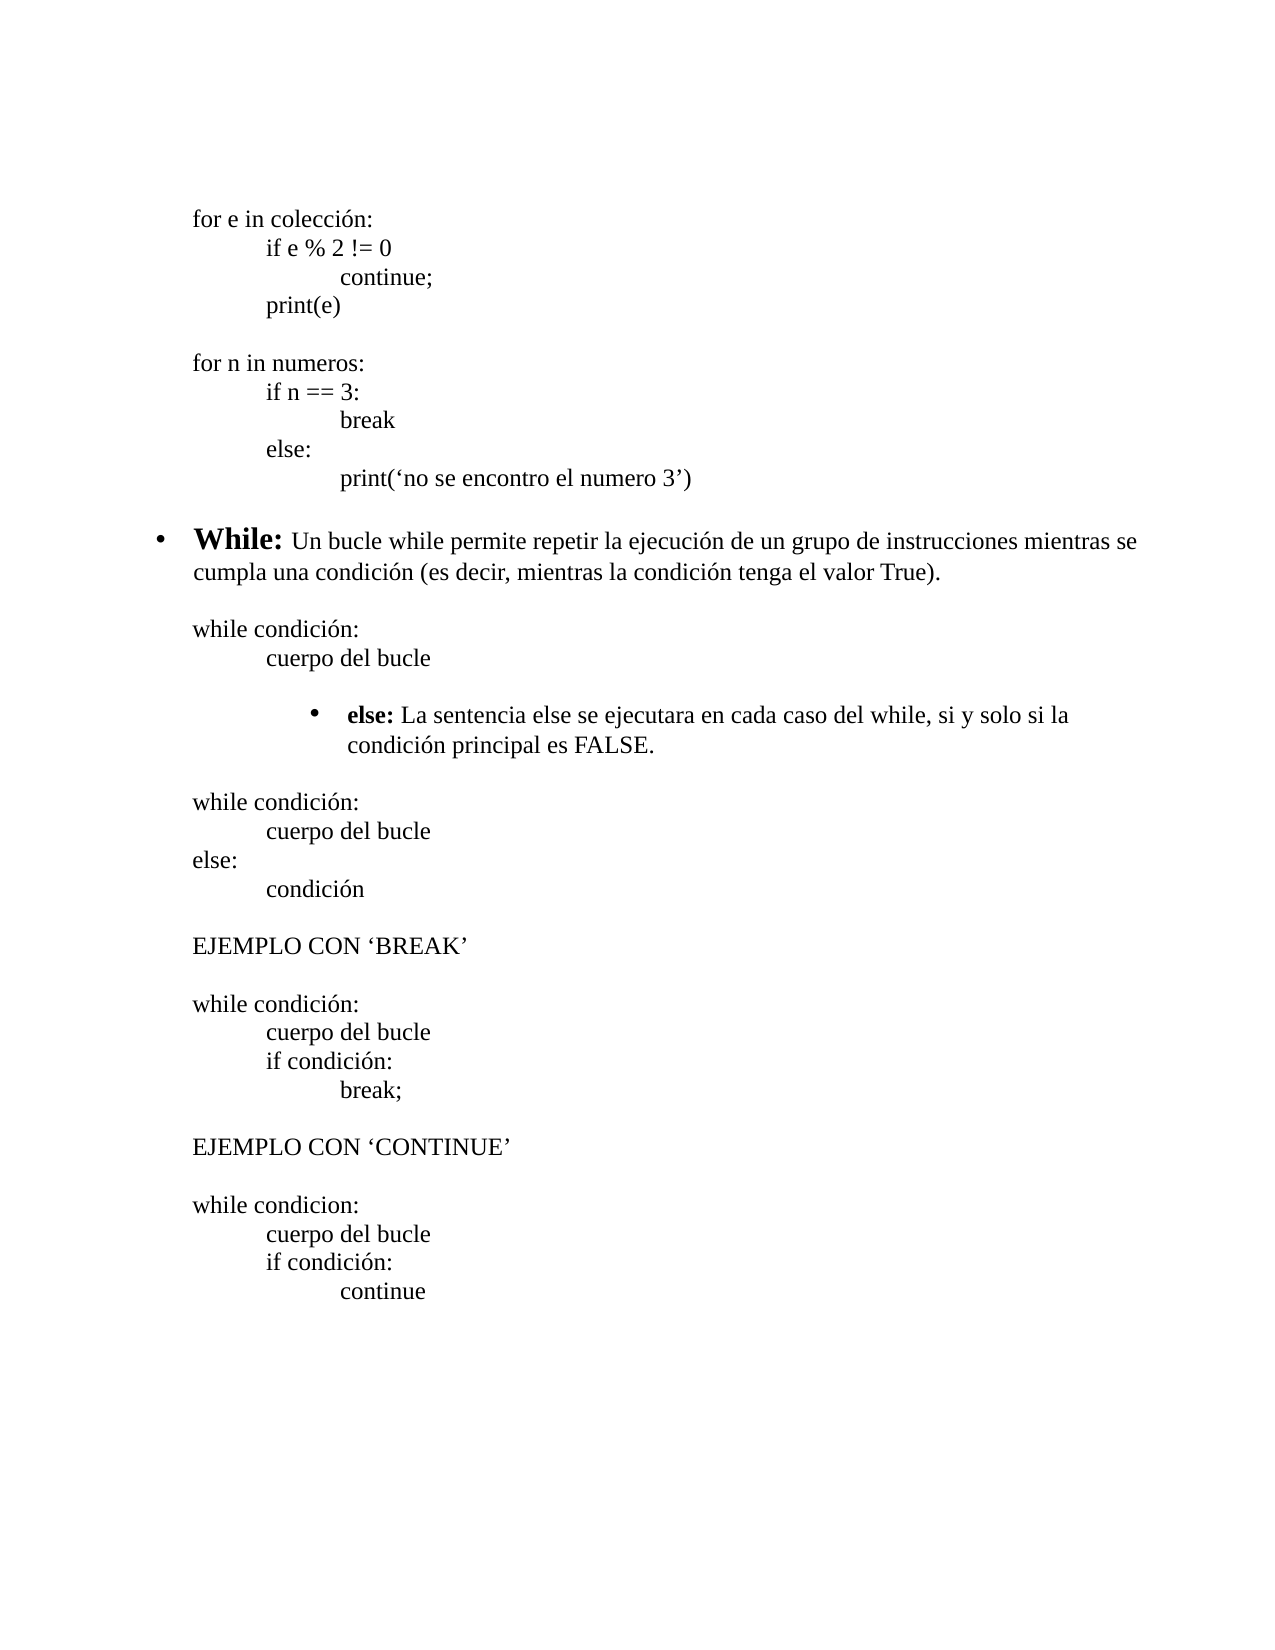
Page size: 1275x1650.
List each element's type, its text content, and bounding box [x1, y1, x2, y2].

text while condicion: [118, 1190, 1157, 1219]
text EJEMPLO CON ‘BREAK’ [118, 931, 1157, 960]
text for n in numeros: [118, 348, 1157, 377]
text while condición: [118, 614, 1157, 643]
text while condición: [118, 787, 1157, 816]
text if n == 3: [118, 377, 1157, 406]
list While: Un bucle while permite repetir la ejecución de un grupo de instrucciones mientras se cumpla una condición (es decir, mientras la condición tenga el valor True). [156, 521, 1157, 585]
text break; [118, 1075, 1157, 1104]
text cuerpo del bucle [118, 816, 1157, 845]
text if e % 2 != 0 [118, 233, 1157, 262]
text print(e) [118, 291, 1157, 319]
text else: [118, 434, 1157, 463]
text cuerpo del bucle [118, 1017, 1157, 1046]
text while condición: [118, 989, 1157, 1017]
text else: [118, 845, 1157, 874]
text cuerpo del bucle [118, 1219, 1157, 1247]
text if condición: [118, 1046, 1157, 1075]
text cuerpo del bucle [118, 643, 1157, 672]
text condición [118, 874, 1157, 902]
text continue [118, 1276, 1157, 1305]
list else: La sentencia else se ejecutara en cada caso del while, si y solo si la condición principal es FALSE. [309, 700, 1157, 759]
text EJEMPLO CON ‘CONTINUE’ [118, 1132, 1157, 1161]
text continue; [118, 262, 1157, 291]
text if condición: [118, 1247, 1157, 1276]
text for e in colección: [118, 204, 1157, 233]
text break [118, 406, 1157, 434]
text print(‘no se encontro el numero 3’) [118, 463, 1157, 492]
